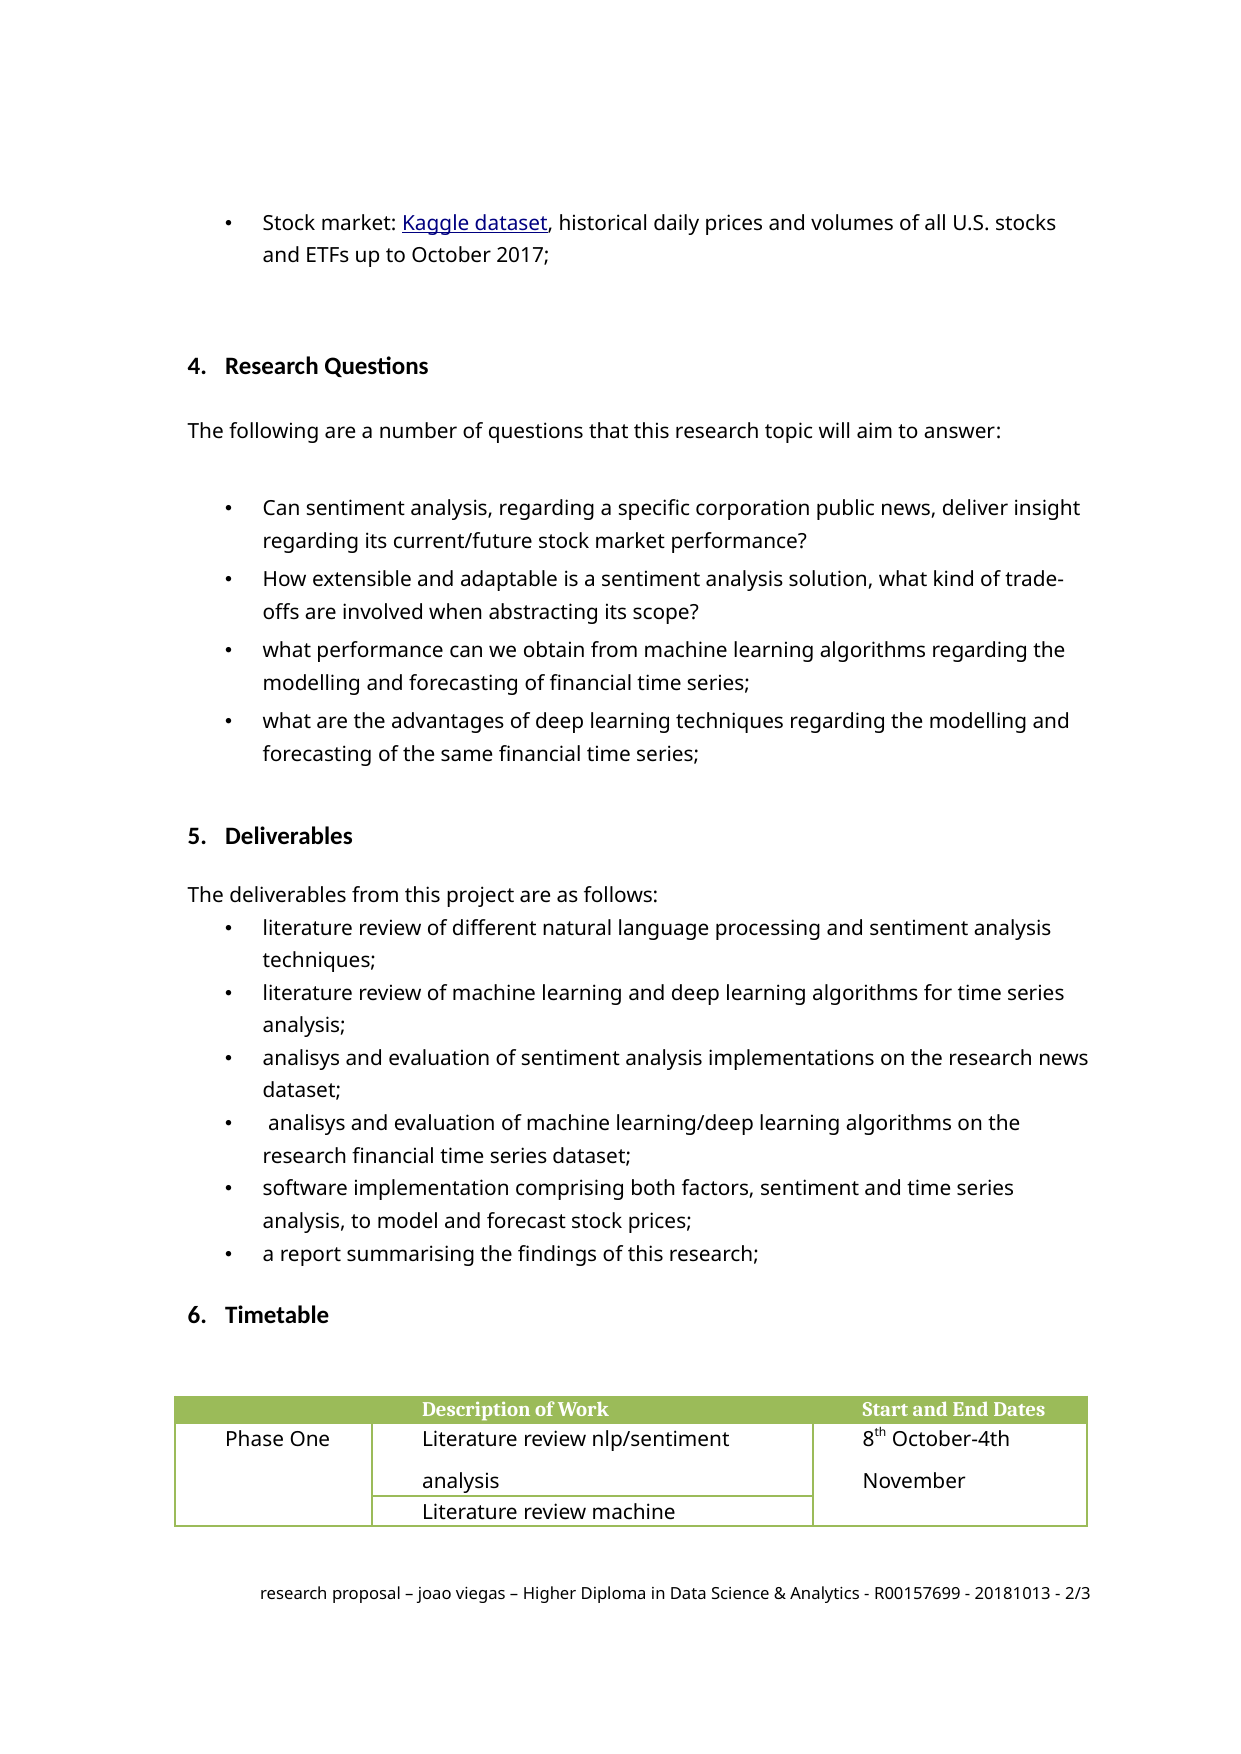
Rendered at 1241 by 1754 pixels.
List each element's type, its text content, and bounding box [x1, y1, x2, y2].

list analisys and evaluation of sentiment analysis implementations on the research news dataset; [225, 1043, 1090, 1104]
list software implementation comprising both factors, sentiment and time series analysis, to model and forecast stock prices; [225, 1173, 1090, 1234]
list Can sentiment analysis, regarding a specific corporation public news, deliver insight regarding its current/future stock market performance? [225, 493, 1090, 554]
table_header Start and End Dates [814, 1398, 1086, 1422]
list analisys and evaluation of machine learning/deep learning algorithms on the research financial time series dataset; [225, 1108, 1090, 1169]
text The deliverables from this project are as follows: [187, 880, 1090, 908]
table_cell Literature review nlp/sentiment analysis [373, 1424, 812, 1495]
list Timetable [187, 1300, 1090, 1330]
table_header [176, 1398, 371, 1422]
table_cell 8th October-4th November [814, 1424, 1086, 1525]
table_header Description of Work [373, 1398, 812, 1422]
list Research Questions [187, 350, 1090, 381]
list How extensible and adaptable is a sentiment analysis solution, what kind of trade-offs are involved when abstracting its scope? [225, 564, 1090, 625]
list what performance can we obtain from machine learning algorithms regarding the modelling and forecasting of financial time series; [225, 635, 1090, 696]
list what are the advantages of deep learning techniques regarding the modelling and forecasting of the same financial time series; [225, 707, 1090, 768]
list a report summarising the findings of this research; [225, 1239, 1090, 1267]
list literature review of different natural language processing and sentiment analysis techniques; [225, 913, 1090, 974]
list literature review of machine learning and deep learning algorithms for time series analysis; [225, 978, 1090, 1039]
list Stock market: Kaggle dataset, historical daily prices and volumes of all U.S. stocks and ETFs up to October 2017; [225, 208, 1090, 269]
list Deliverables [187, 820, 1090, 851]
text The following are a number of questions that this research topic will aim to answer: [187, 416, 1090, 444]
table_cell Phase One [176, 1424, 371, 1525]
table_cell Literature review machine [373, 1497, 812, 1525]
